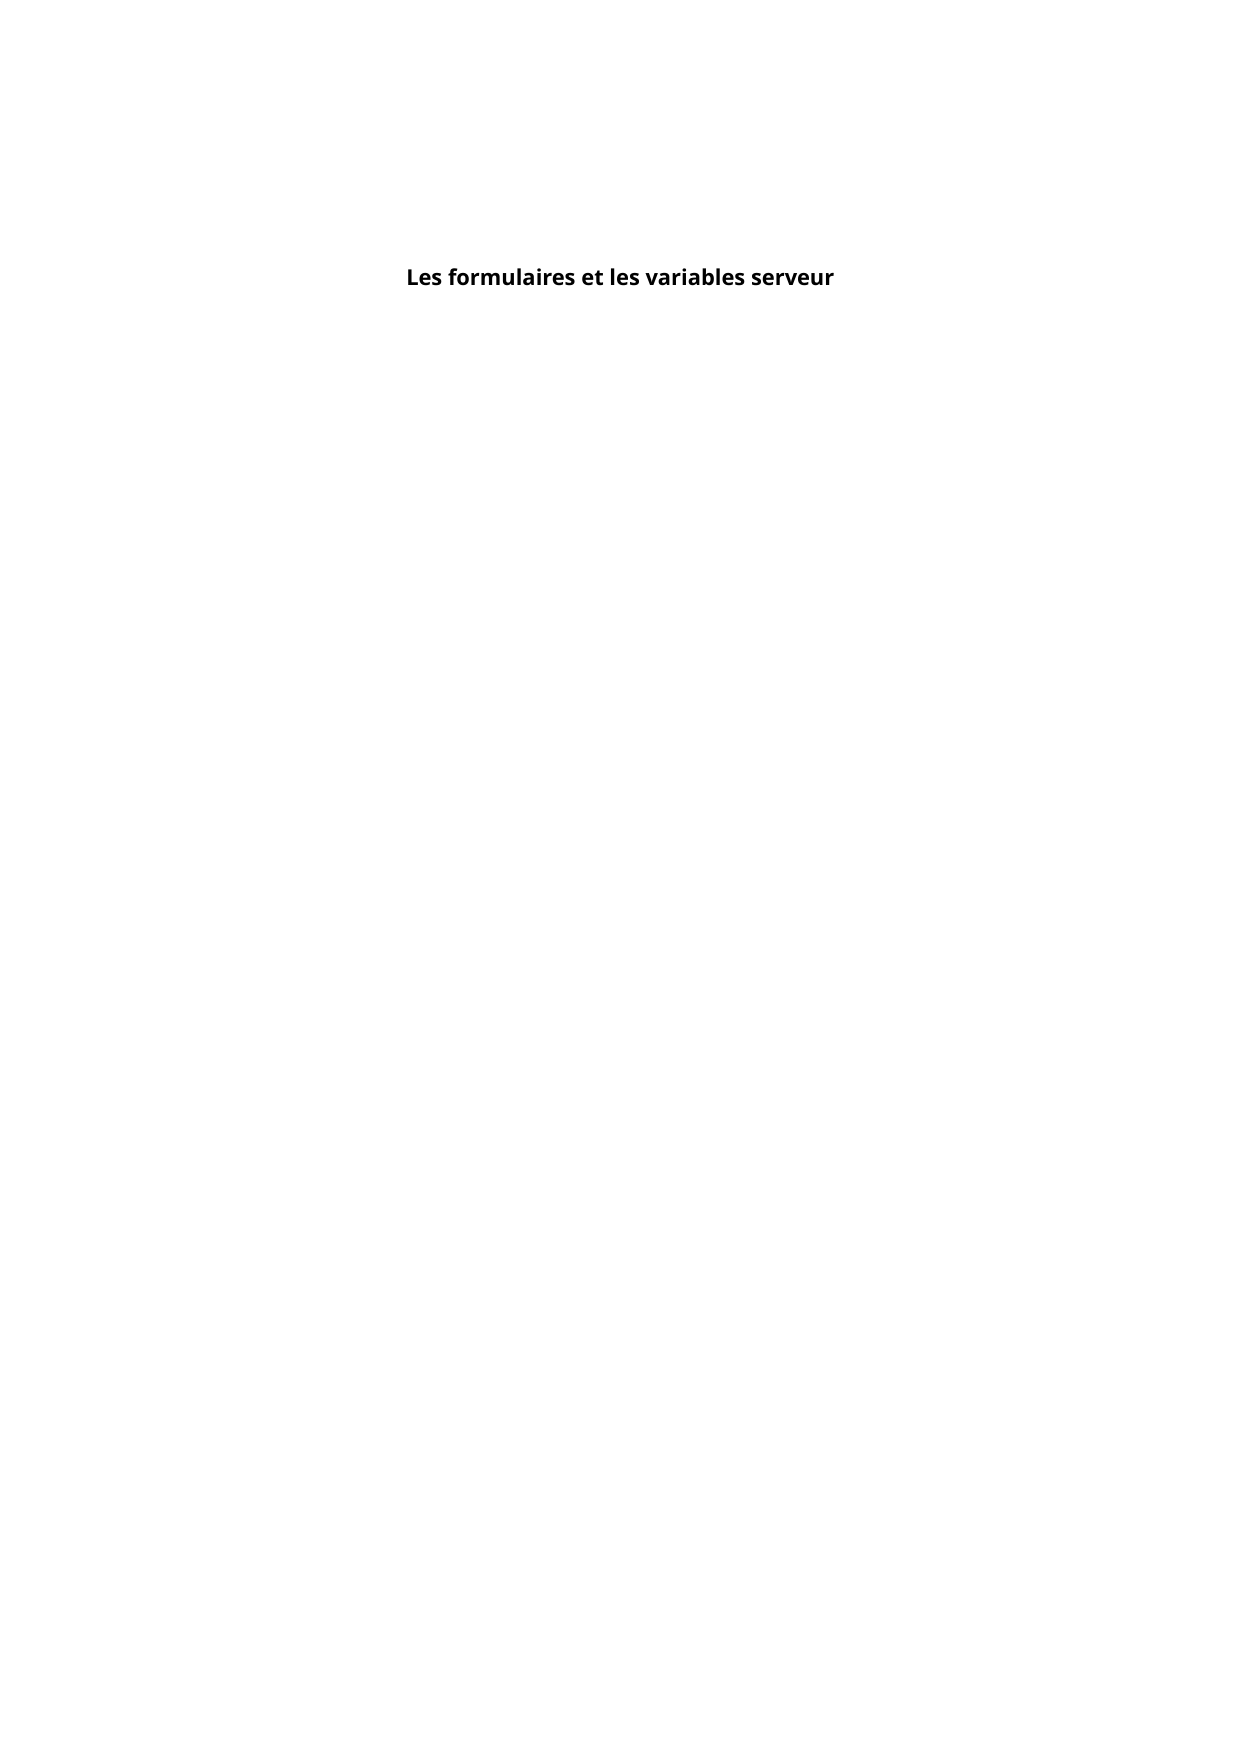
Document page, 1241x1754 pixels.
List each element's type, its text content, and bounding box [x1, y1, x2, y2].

subtitle Les formulaires et les variables serveur [118, 262, 1122, 292]
